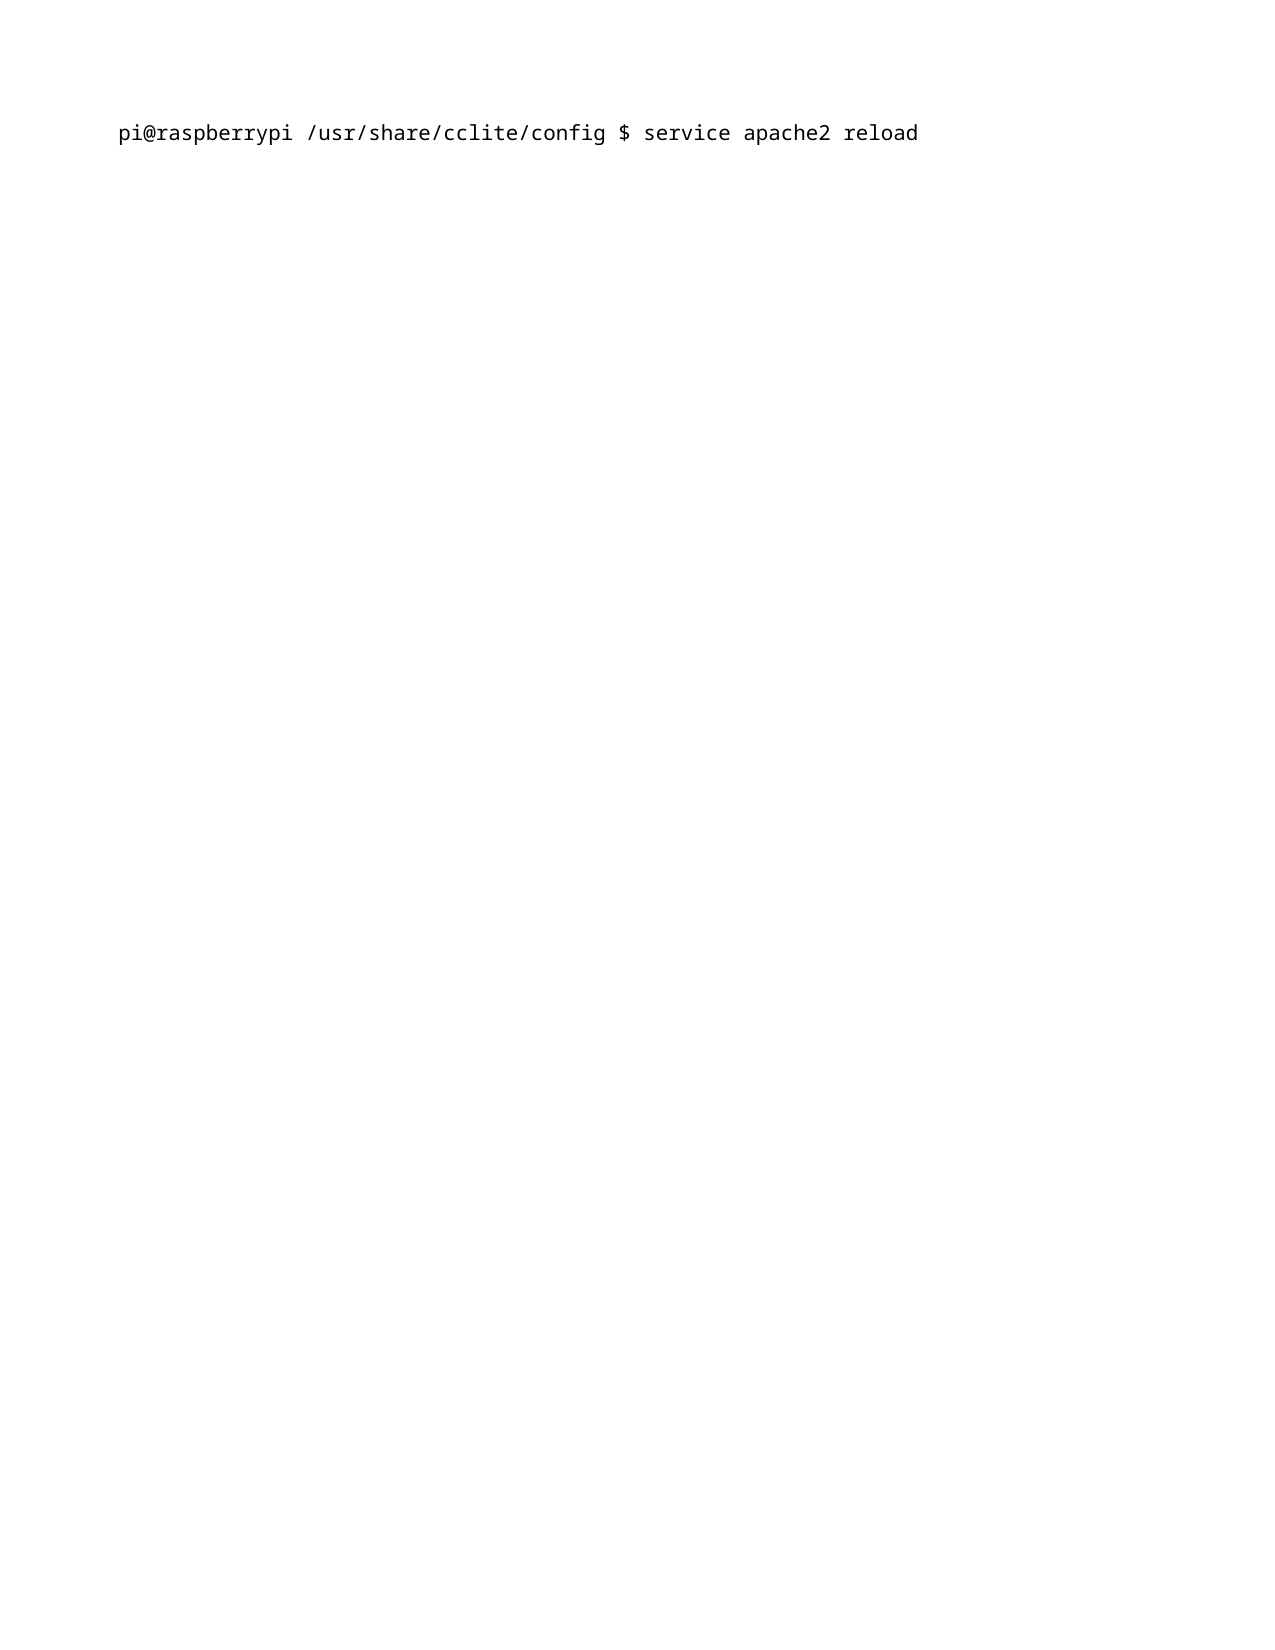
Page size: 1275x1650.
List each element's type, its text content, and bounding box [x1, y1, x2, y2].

text pi@raspberrypi /usr/share/cclite/config $ service apache2 reload [118, 118, 1157, 147]
